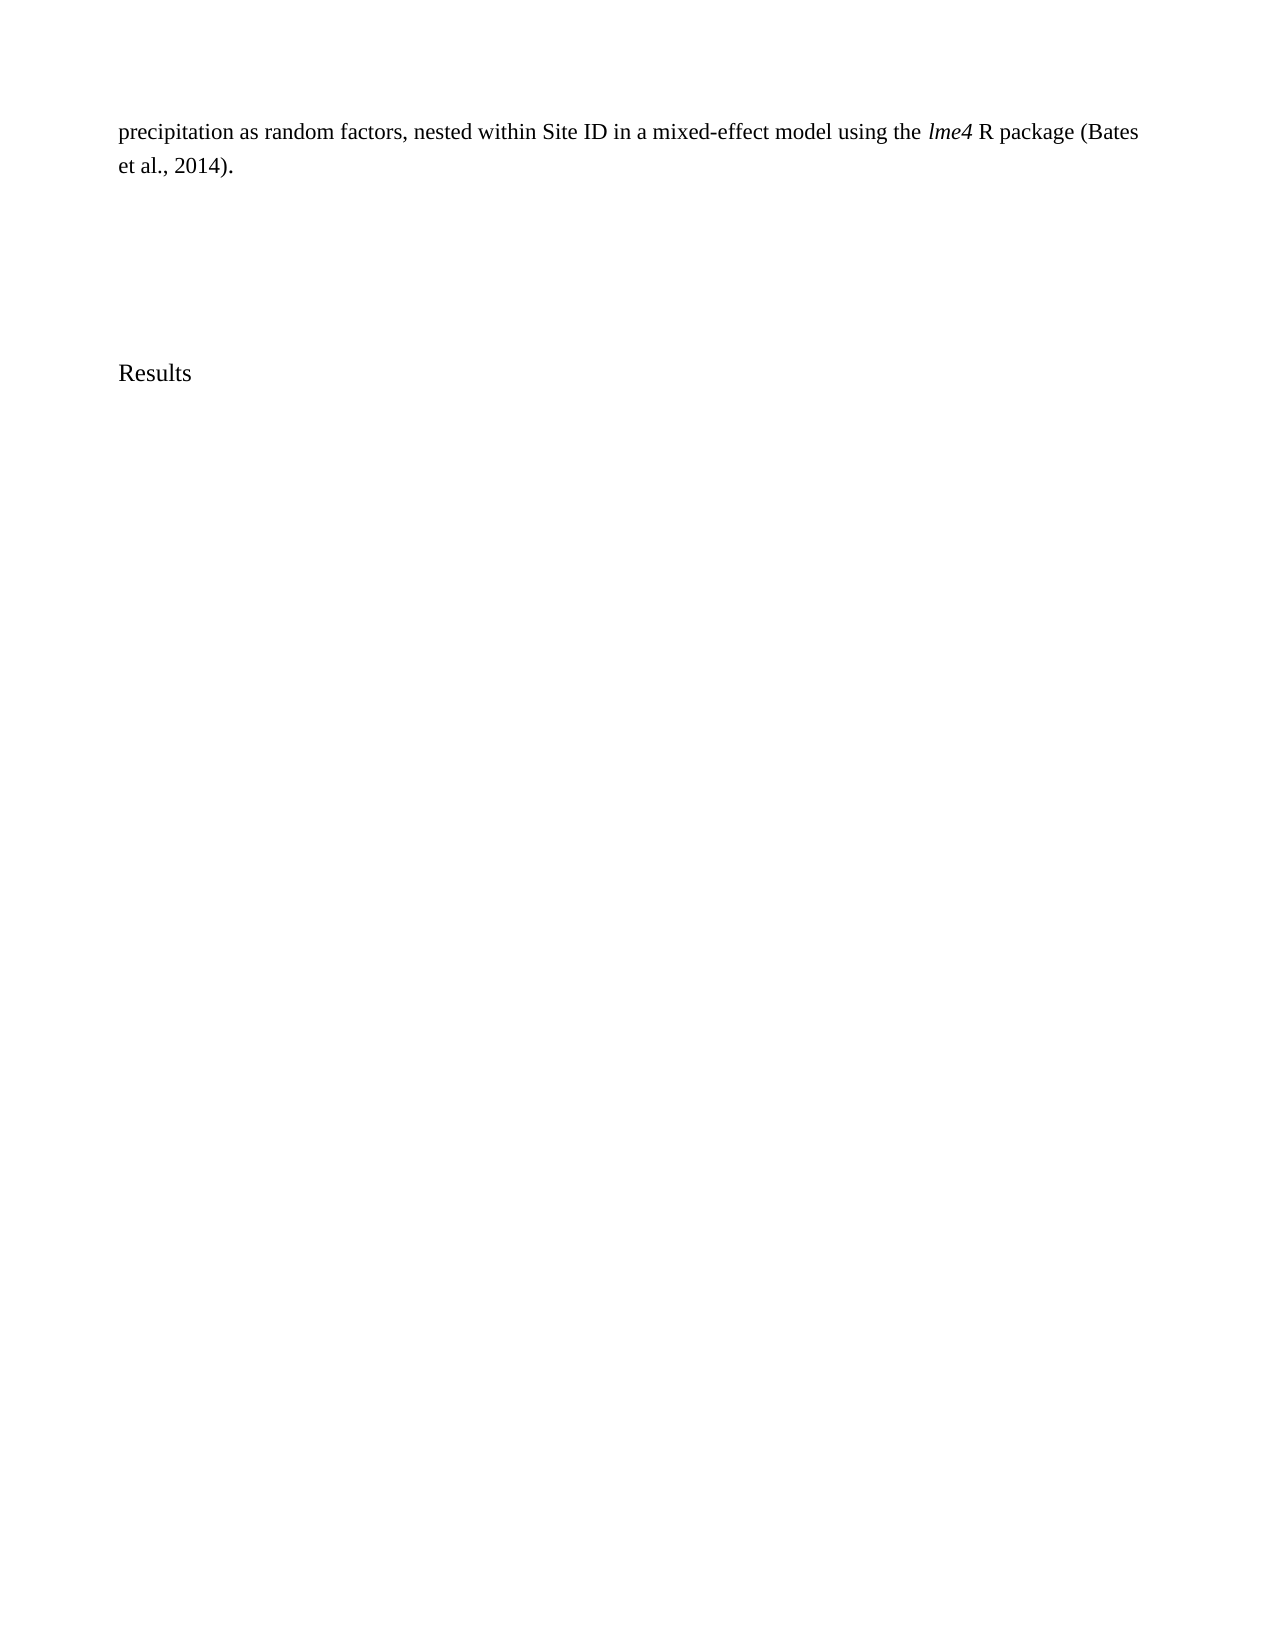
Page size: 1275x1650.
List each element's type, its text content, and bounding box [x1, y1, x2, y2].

text precipitation as random factors, nested within Site ID in a mixed-effect model using the lme4 R package (Bates et al., 2014). [118, 118, 1157, 179]
text Results [118, 358, 1157, 386]
